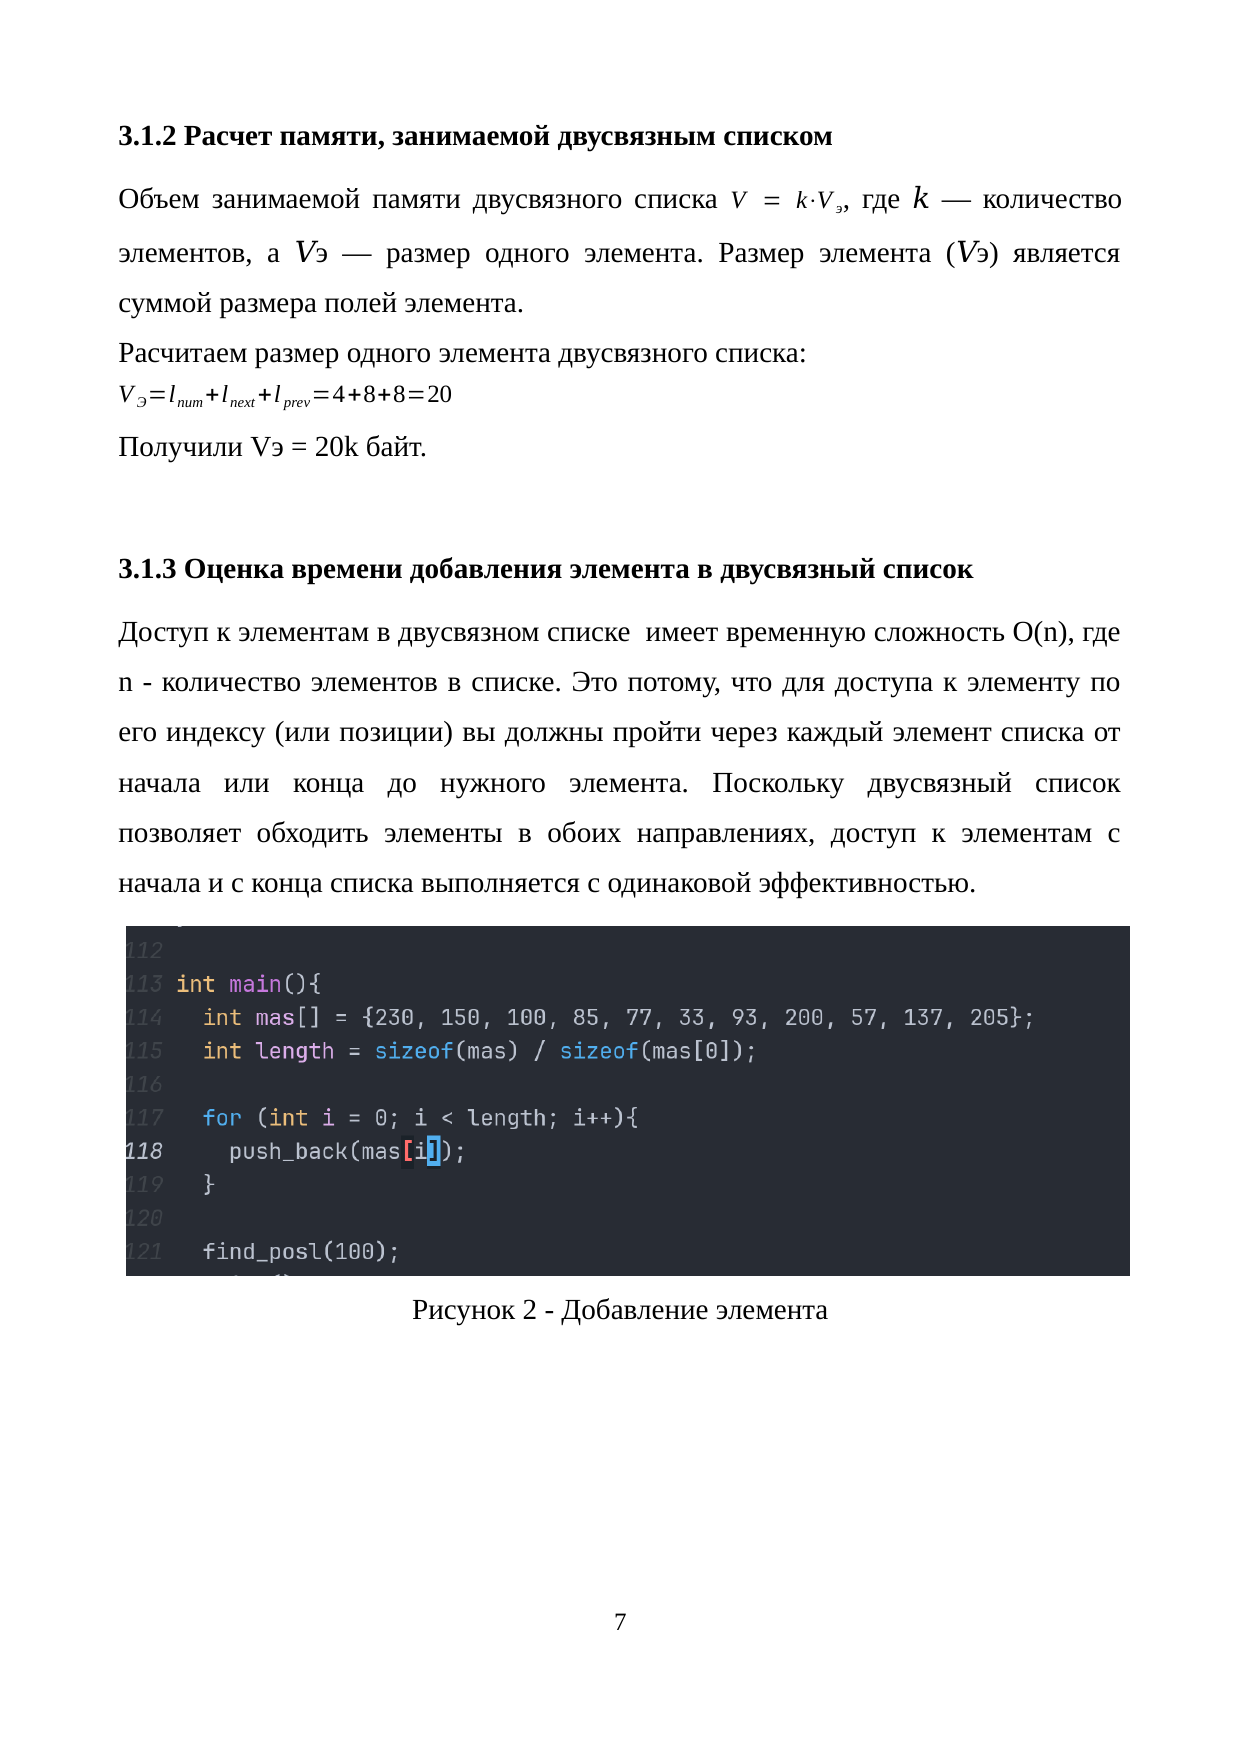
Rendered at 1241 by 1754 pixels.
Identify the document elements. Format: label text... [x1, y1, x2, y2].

text Доступ к элементам в двусвязном списке имеет временную сложность O(n), где n - количество элементов в списке. Это потому, что для доступа к элементу по его индексу (или позиции) вы должны пройти через каждый элемент списка от начала или конца до нужного элемента. Поскольку двусвязный список позволяет обходить элементы в обоих направлениях, доступ к элементам с начала и с конца списка выполняется с одинаковой эффективностью. [118, 614, 1122, 899]
picture [126, 926, 1130, 1276]
text Расчитаем размер одного элемента двусвязного списка: [118, 335, 1122, 369]
text Получили Vэ = 20k байт. [118, 429, 1122, 463]
text Рисунок 2 - Добавление элемента [118, 930, 1122, 1326]
subtitle 3.1.2 Расчет памяти, занимаемой двусвязным списком [118, 118, 1122, 152]
text Объем занимаемой памяти двусвязного списка , где 𝑘 — количество элементов, а 𝑉э — размер одного элемента. Размер элемента (𝑉э) является суммой размера полей элемента. [118, 181, 1122, 319]
subtitle 3.1.3 Оценка времени добавления элемента в двусвязный список [118, 551, 1122, 584]
